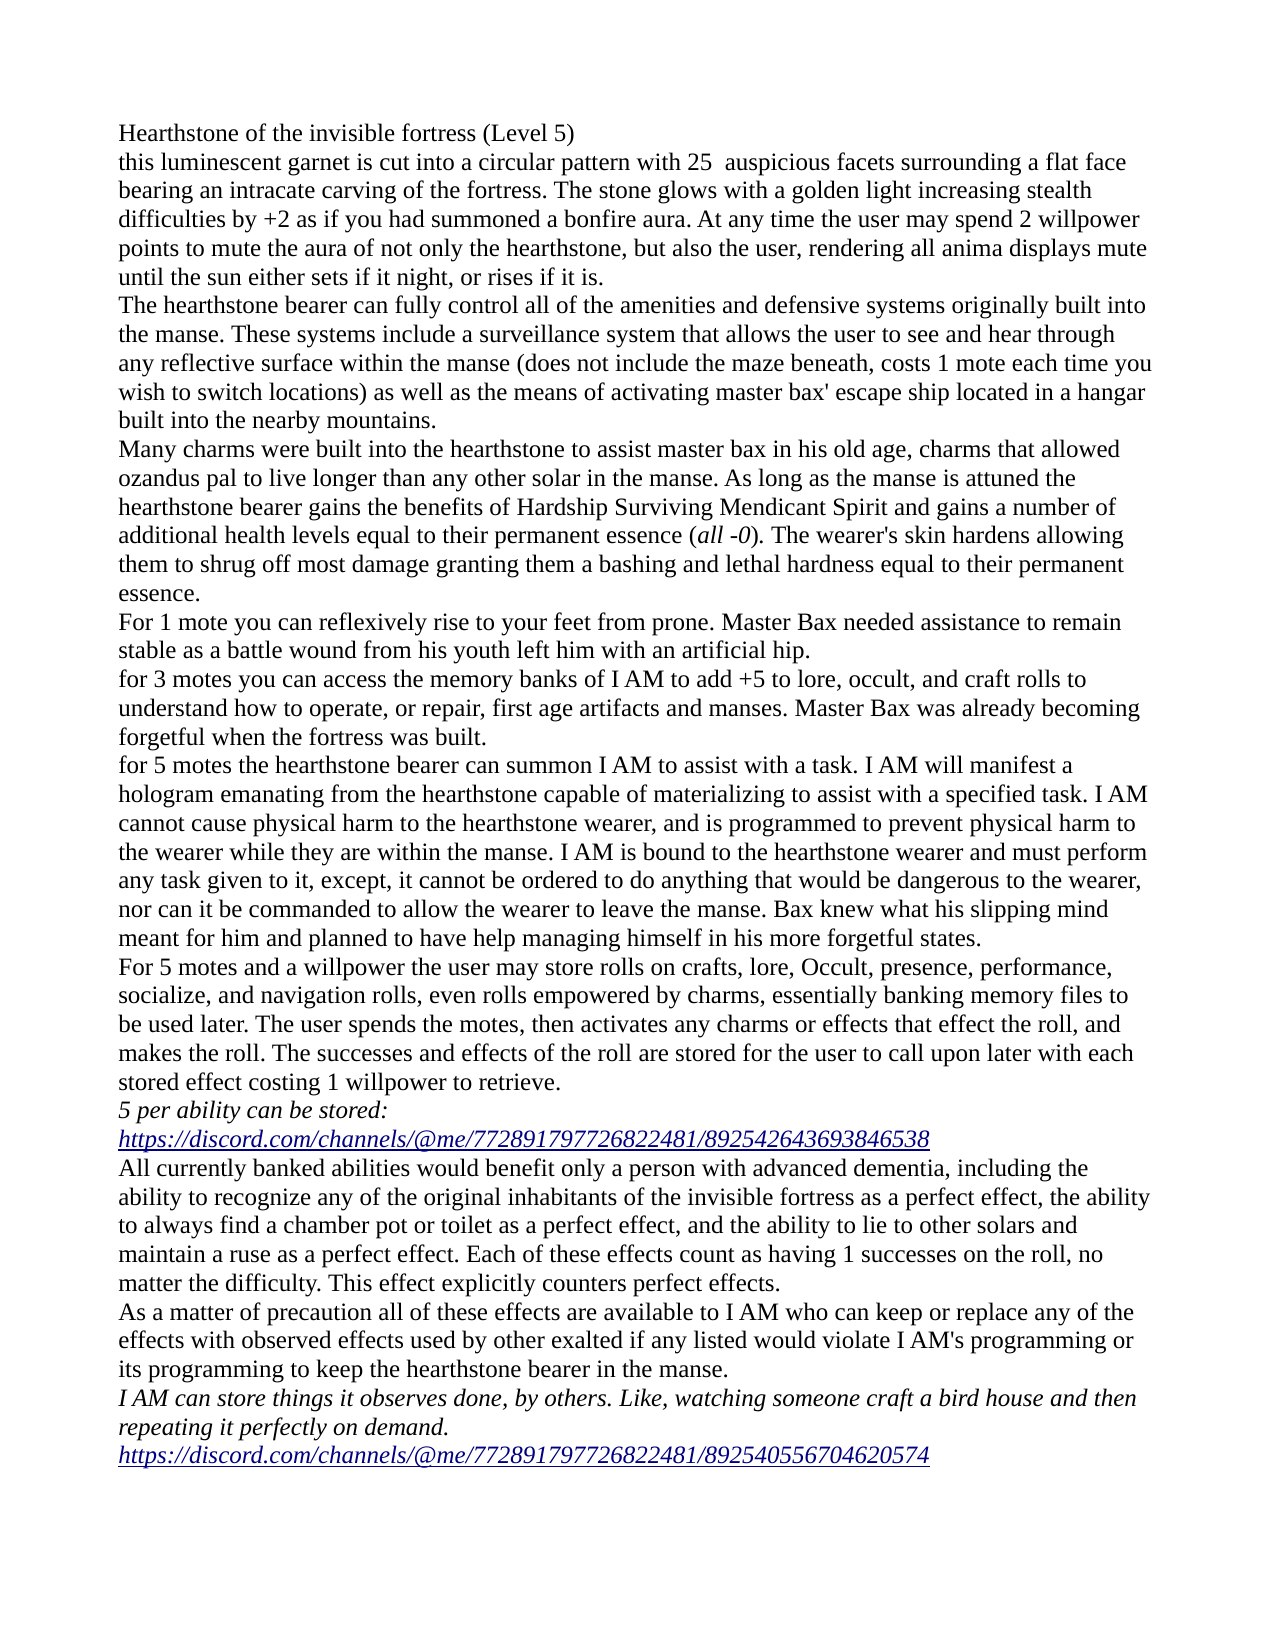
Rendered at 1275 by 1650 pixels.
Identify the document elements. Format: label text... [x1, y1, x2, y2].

text For 1 mote you can reflexively rise to your feet from prone. Master Bax needed assistance to remain stable as a battle wound from his youth left him with an artificial hip. [118, 607, 1157, 664]
text 5 per ability can be stored: https://discord.com/channels/@me/772891797726822481/892542643693846538 [118, 1096, 1157, 1153]
text I AM can store things it observes done, by others. Like, watching someone craft a bird house and then repeating it perfectly on demand. https://discord.com/channels/@me/772891797726822481/892540556704620574 [118, 1383, 1157, 1498]
text this luminescent garnet is cut into a circular pattern with 25 auspicious facets surrounding a flat face bearing an intracate carving of the fortress. The stone glows with a golden light increasing stealth difficulties by +2 as if you had summoned a bonfire aura. At any time the user may spend 2 willpower points to mute the aura of not only the hearthstone, but also the user, rendering all anima displays mute until the sun either sets if it night, or rises if it is. [118, 147, 1157, 291]
text for 3 motes you can access the memory banks of I AM to add +5 to lore, occult, and craft rolls to understand how to operate, or repair, first age artifacts and manses. Master Bax was already becoming forgetful when the fortress was built. [118, 664, 1157, 751]
text for 5 motes the hearthstone bearer can summon I AM to assist with a task. I AM will manifest a hologram emanating from the hearthstone capable of materializing to assist with a specified task. I AM cannot cause physical harm to the hearthstone wearer, and is programmed to prevent physical harm to the wearer while they are within the manse. I AM is bound to the hearthstone wearer and must perform any task given to it, except, it cannot be ordered to do anything that would be dangerous to the wearer, nor can it be commanded to allow the wearer to leave the manse. Bax knew what his slipping mind meant for him and planned to have help managing himself in his more forgetful states. [118, 751, 1157, 952]
text Many charms were built into the hearthstone to assist master bax in his old age, charms that allowed ozandus pal to live longer than any other solar in the manse. As long as the manse is attuned the hearthstone bearer gains the benefits of Hardship Surviving Mendicant Spirit and gains a number of additional health levels equal to their permanent essence (all -0). The wearer's skin hardens allowing them to shrug off most damage granting them a bashing and lethal hardness equal to their permanent essence. [118, 434, 1157, 607]
text Hearthstone of the invisible fortress (Level 5) [118, 118, 1157, 147]
text All currently banked abilities would benefit only a person with advanced dementia, including the ability to recognize any of the original inhabitants of the invisible fortress as a perfect effect, the ability to always find a chamber pot or toilet as a perfect effect, and the ability to lie to other solars and maintain a ruse as a perfect effect. Each of these effects count as having 1 successes on the roll, no matter the difficulty. This effect explicitly counters perfect effects. [118, 1153, 1157, 1297]
text As a matter of precaution all of these effects are available to I AM who can keep or replace any of the effects with observed effects used by other exalted if any listed would violate I AM's programming or its programming to keep the hearthstone bearer in the manse. [118, 1297, 1157, 1383]
text The hearthstone bearer can fully control all of the amenities and defensive systems originally built into the manse. These systems include a surveillance system that allows the user to see and hear through any reflective surface within the manse (does not include the maze beneath, costs 1 mote each time you wish to switch locations) as well as the means of activating master bax' escape ship located in a hangar built into the nearby mountains. [118, 291, 1157, 434]
text For 5 motes and a willpower the user may store rolls on crafts, lore, Occult, presence, performance, socialize, and navigation rolls, even rolls empowered by charms, essentially banking memory files to be used later. The user spends the motes, then activates any charms or effects that effect the roll, and makes the roll. The successes and effects of the roll are stored for the user to call upon later with each stored effect costing 1 willpower to retrieve. [118, 952, 1157, 1096]
